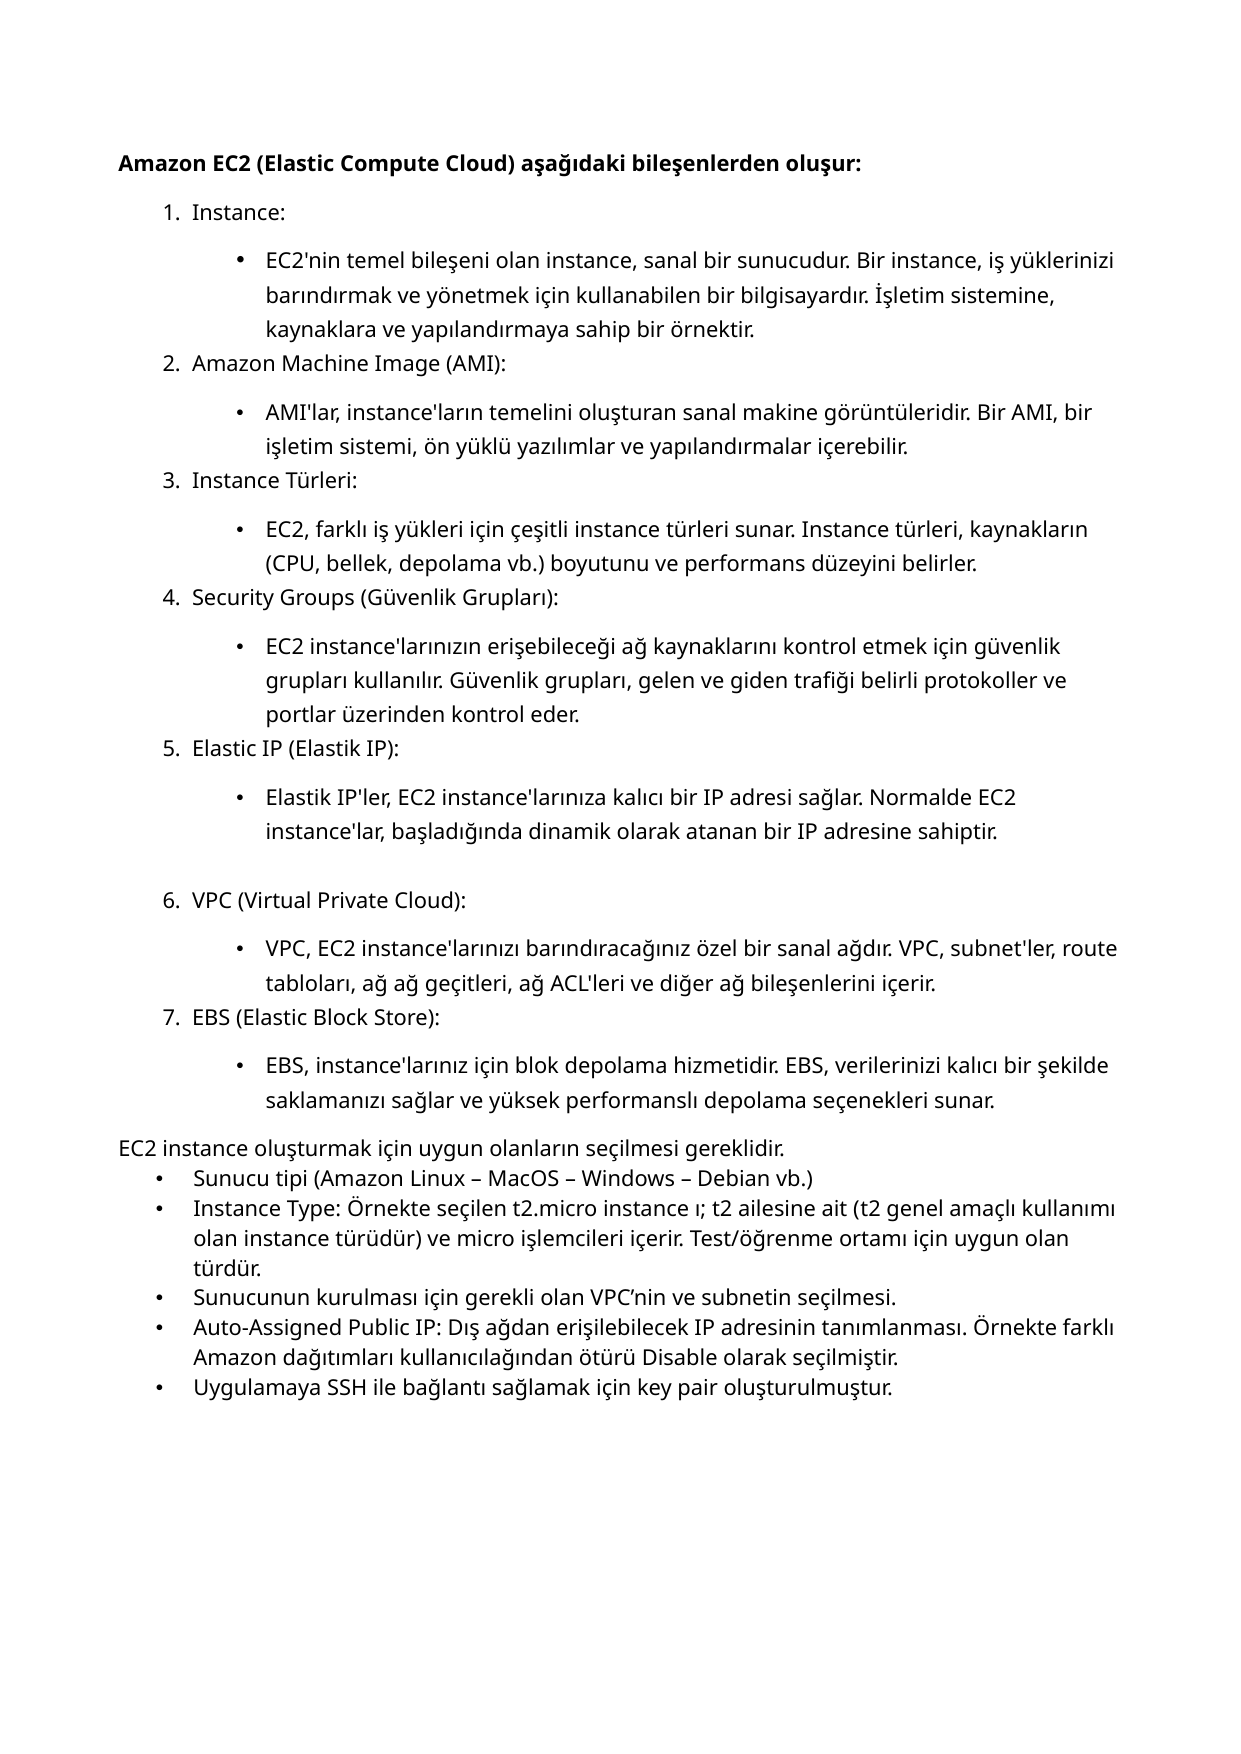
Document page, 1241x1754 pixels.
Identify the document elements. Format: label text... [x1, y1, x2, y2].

list Sunucunun kurulması için gerekli olan VPC’nin ve subnetin seçilmesi. [156, 1282, 1122, 1312]
list Elastik IP'ler, EC2 instance'larınıza kalıcı bir IP adresi sağlar. Normalde EC2 instance'lar, başladığında dinamik olarak atanan bir IP adresine sahiptir. [236, 782, 1122, 846]
list EC2'nin temel bileşeni olan instance, sanal bir sunucudur. Bir instance, iş yüklerinizi barındırmak ve yönetmek için kullanabilen bir bilgisayardır. İşletim sistemine, kaynaklara ve yapılandırmaya sahip bir örnektir. [236, 245, 1122, 343]
list Elastic IP (Elastik IP): [162, 733, 1122, 763]
list EBS (Elastic Block Store): [162, 1002, 1122, 1031]
list Security Groups (Güvenlik Grupları): [162, 582, 1122, 612]
list Instance: [162, 197, 1122, 226]
list EC2, farklı iş yükleri için çeşitli instance türleri sunar. Instance türleri, kaynakların (CPU, bellek, depolama vb.) boyutunu ve performans düzeyini belirler. [236, 514, 1122, 578]
list AMI'lar, instance'ların temelini oluşturan sanal makine görüntüleridir. Bir AMI, bir işletim sistemi, ön yüklü yazılımlar ve yapılandırmalar içerebilir. [236, 397, 1122, 461]
text EC2 instance oluşturmak için uygun olanların seçilmesi gereklidir. [118, 1133, 1122, 1163]
list Sunucu tipi (Amazon Linux – MacOS – Windows – Debian vb.) [156, 1163, 1122, 1193]
list EC2 instance'larınızın erişebileceği ağ kaynaklarını kontrol etmek için güvenlik grupları kullanılır. Güvenlik grupları, gelen ve giden trafiği belirli protokoller ve portlar üzerinden kontrol eder. [236, 631, 1122, 729]
list VPC, EC2 instance'larınızı barındıracağınız özel bir sanal ağdır. VPC, subnet'ler, route tabloları, ağ ağ geçitleri, ağ ACL'leri ve diğer ağ bileşenlerini içerir. [236, 933, 1122, 997]
list Auto-Assigned Public IP: Dış ağdan erişilebilecek IP adresinin tanımlanması. Örnekte farklı Amazon dağıtımları kullanıcılağından ötürü Disable olarak seçilmiştir. [156, 1312, 1122, 1372]
list Instance Türleri: [162, 465, 1122, 495]
list Instance Type: Örnekte seçilen t2.micro instance ı; t2 ailesine ait (t2 genel amaçlı kullanımı olan instance türüdür) ve micro işlemcileri içerir. Test/öğrenme ortamı için uygun olan türdür. [156, 1193, 1122, 1282]
list EBS, instance'larınız için blok depolama hizmetidir. EBS, verilerinizi kalıcı bir şekilde saklamanızı sağlar ve yüksek performanslı depolama seçenekleri sunar. [236, 1050, 1122, 1114]
list Amazon Machine Image (AMI): [162, 348, 1122, 378]
text Amazon EC2 (Elastic Compute Cloud) aşağıdaki bileşenlerden oluşur: [118, 148, 1122, 178]
list Uygulamaya SSH ile bağlantı sağlamak için key pair oluşturulmuştur. [156, 1372, 1122, 1401]
list VPC (Virtual Private Cloud): [162, 884, 1122, 914]
